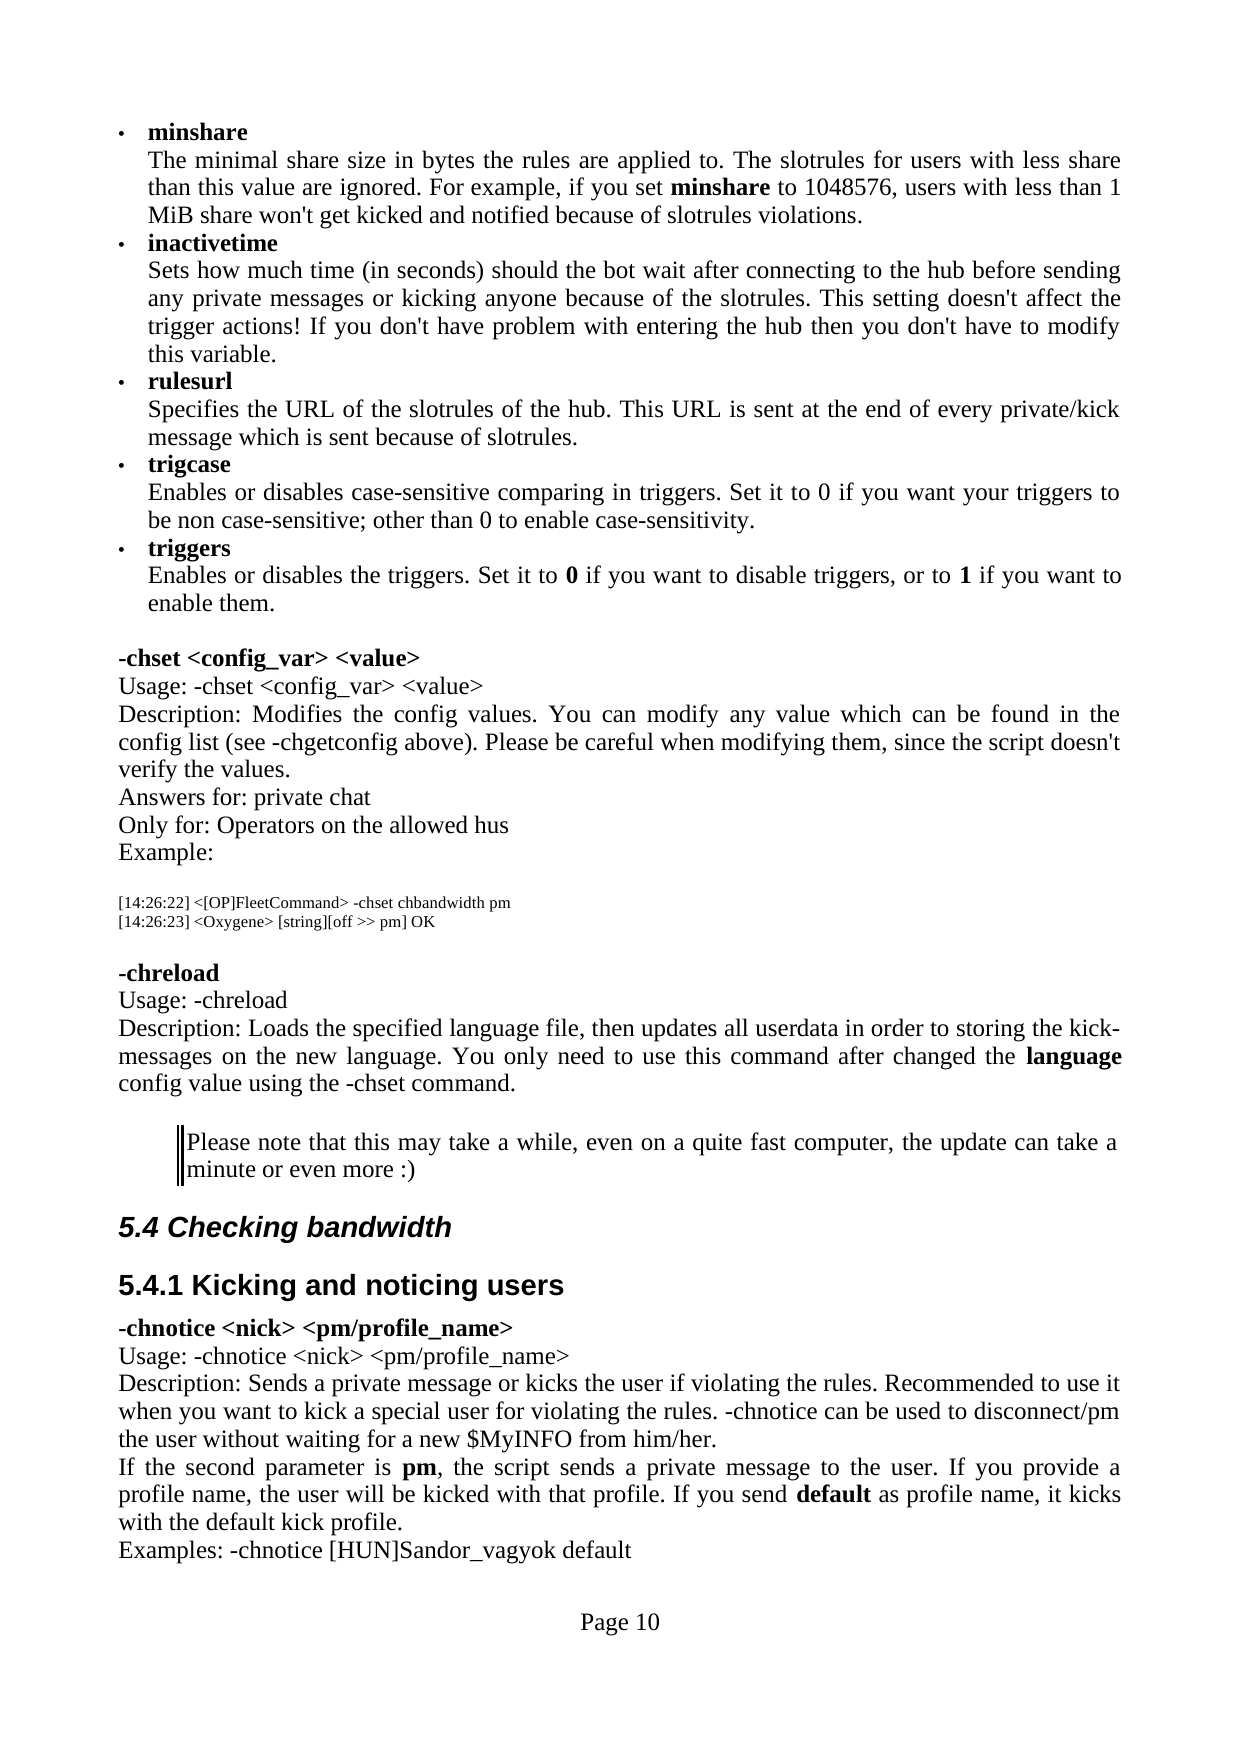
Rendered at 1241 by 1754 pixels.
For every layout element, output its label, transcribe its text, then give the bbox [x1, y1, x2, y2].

text -chreload [118, 959, 1122, 986]
text [14:26:22] <[OP]FleetCommand> -chset chbandwidth pm [118, 894, 1122, 912]
text If the second parameter is pm, the script sends a private message to the user. If you provide a profile name, the user will be kicked with that profile. If you send default as profile name, it kicks with the default kick profile. [118, 1453, 1122, 1536]
list rulesurl Specifies the URL of the slotrules of the hub. This URL is sent at the end of every private/kick message which is sent because of slotrules. [118, 367, 1122, 451]
text Usage: -chnotice <nick> <pm/profile_name> [118, 1342, 1122, 1369]
text Description: Sends a private message or kicks the user if violating the rules. Recommended to use it when you want to kick a special user for violating the rules. -chnotice can be used to disconnect/pm the user without waiting for a new $MyINFO from him/her. [118, 1369, 1122, 1453]
list triggers Enables or disables the triggers. Set it to 0 if you want to disable triggers, or to 1 if you want to enable them. [118, 534, 1122, 617]
text Only for: Operators on the allowed hus [118, 811, 1122, 838]
text -chset <config_var> <value> [118, 644, 1122, 672]
subtitle 5.4 Checking bandwidth [118, 1211, 1122, 1244]
text Please note that this may take a while, even on a quite fast computer, the update can take a minute or even more :) [184, 1125, 1122, 1186]
text [14:26:23] <Oxygene> [string][off >> pm] OK [118, 912, 1122, 931]
text Examples: -chnotice [HUN]Sandor_vagyok default [118, 1536, 1122, 1563]
list inactivetime Sets how much time (in seconds) should the bot wait after connecting to the hub before sending any private messages or kicking anyone because of the slotrules. This setting doesn't affect the trigger actions! If you don't have problem with entering the hub then you don't have to modify this variable. [118, 229, 1122, 367]
text Usage: -chreload [118, 986, 1122, 1014]
text Description: Modifies the config values. You can modify any value which can be found in the config list (see -chgetconfig above). Please be careful when modifying them, since the script doesn't verify the values. [118, 700, 1122, 783]
text Description: Loads the specified language file, then updates all userdata in order to storing the kick-messages on the new language. You only need to use this command after changed the language config value using the -chset command. [118, 1014, 1122, 1097]
text Example: [118, 838, 1122, 866]
list minshare The minimal share size in bytes the rules are applied to. The slotrules for users with less share than this value are ignored. For example, if you set minshare to 1048576, users with less than 1 MiB share won't get kicked and notified because of slotrules violations. [118, 118, 1122, 229]
subtitle 5.4.1 Kicking and noticing users [118, 1269, 1122, 1302]
list trigcase Enables or disables case-sensitive comparing in triggers. Set it to 0 if you want your triggers to be non case-sensitive; other than 0 to enable case-sensitivity. [118, 451, 1122, 534]
text -chnotice <nick> <pm/profile_name> [118, 1314, 1122, 1342]
text Usage: -chset <config_var> <value> [118, 672, 1122, 700]
text Answers for: private chat [118, 783, 1122, 811]
